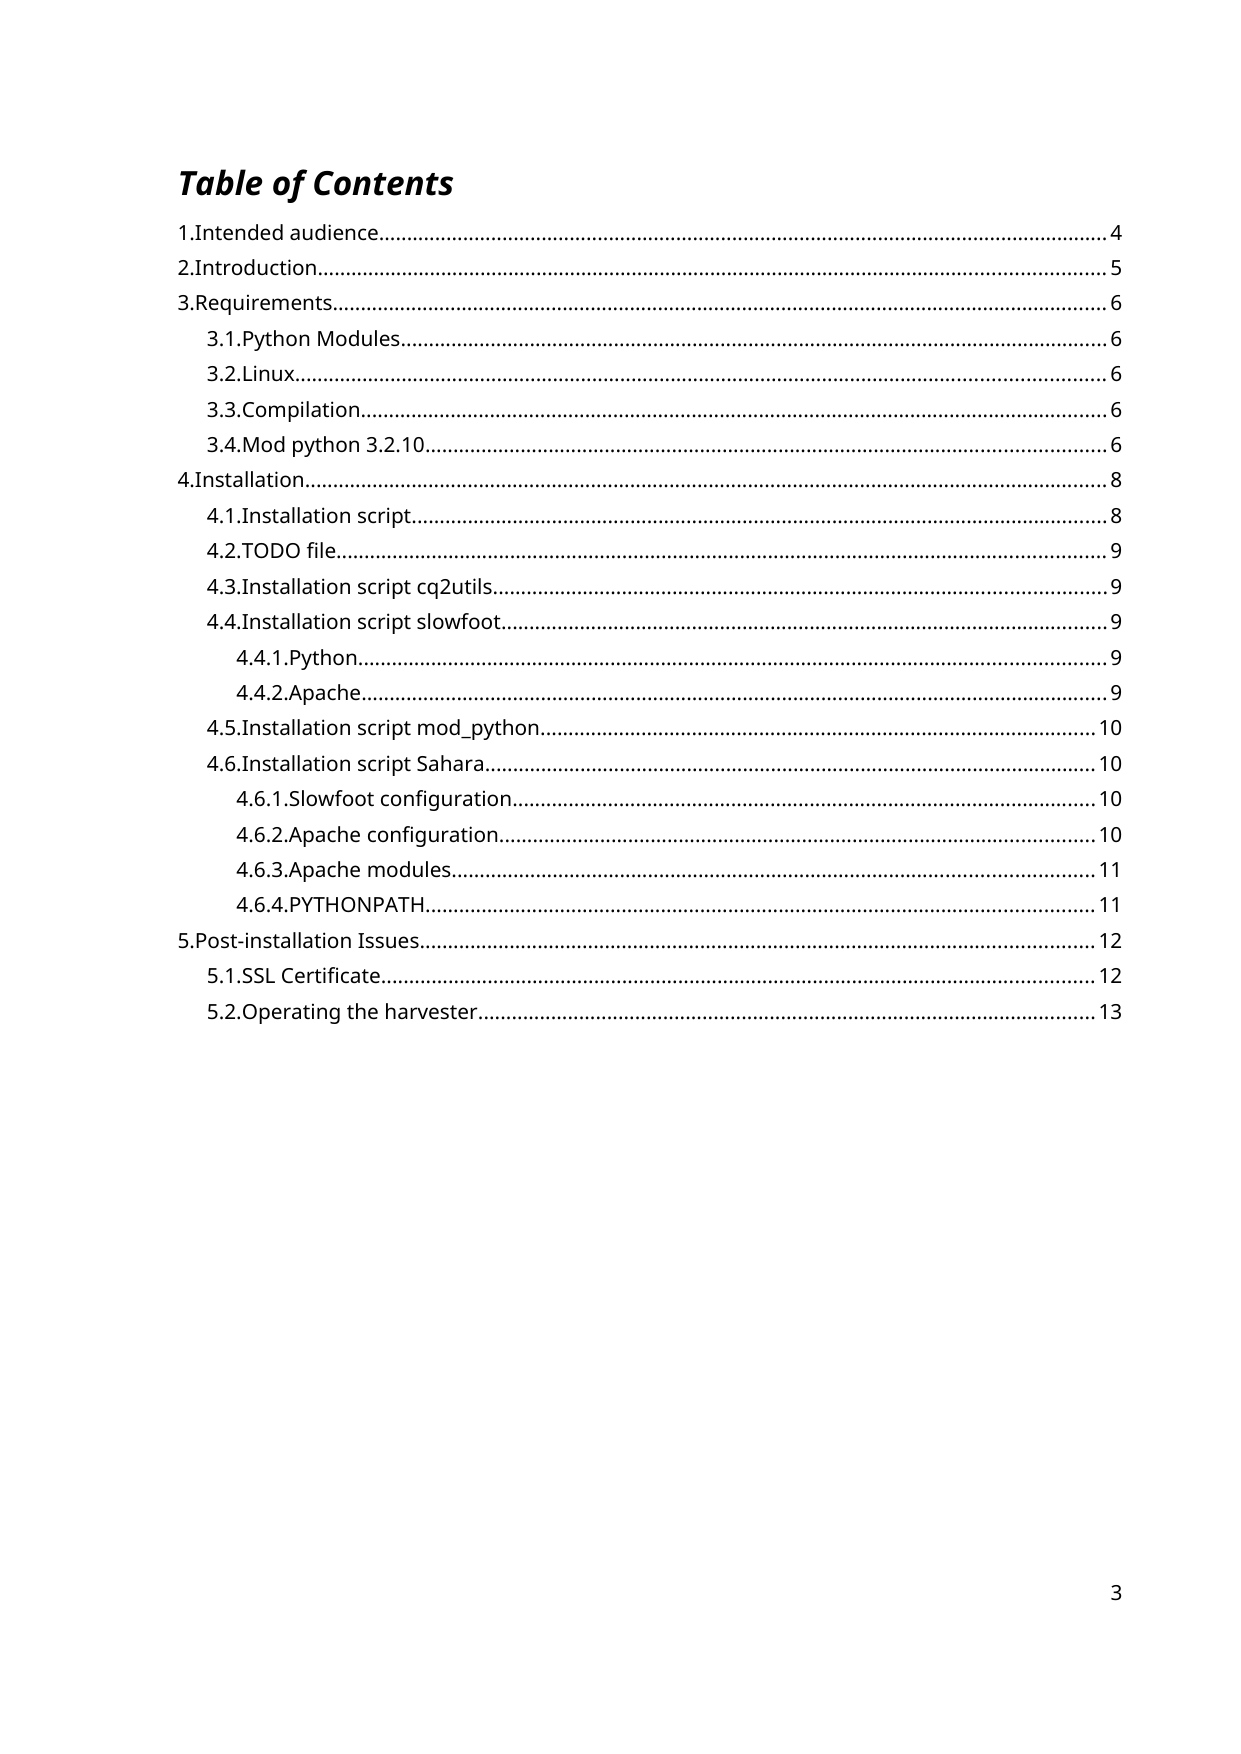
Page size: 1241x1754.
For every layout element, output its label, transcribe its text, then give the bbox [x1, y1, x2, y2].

text 4.4.2.Apache 9 [236, 671, 1122, 707]
text 3.3.Compilation 6 [207, 388, 1122, 423]
text 5.1.SSL Certificate 12 [207, 954, 1122, 990]
text 4.5.Installation script mod_python 10 [207, 707, 1122, 742]
text 4.6.Installation script Sahara 10 [207, 742, 1122, 777]
text 5.Post-installation Issues 12 [177, 919, 1122, 954]
text 3.Requirements 6 [177, 282, 1122, 317]
text 5.2.Operating the harvester 13 [207, 990, 1122, 1025]
text 3.1.Python Modules 6 [207, 317, 1122, 352]
text 4.4.1.Python 9 [236, 636, 1122, 671]
text 2.Introduction 5 [177, 246, 1122, 282]
text 1.Intended audience 4 [177, 211, 1122, 246]
text 4.3.Installation script cq2utils 9 [207, 565, 1122, 600]
text 4.1.Installation script 8 [207, 494, 1122, 529]
text 4.4.Installation script slowfoot 9 [207, 600, 1122, 636]
text 4.6.2.Apache configuration 10 [236, 813, 1122, 848]
text 3.4.Mod python 3.2.10 6 [207, 423, 1122, 459]
text 4.6.4.PYTHONPATH 11 [236, 884, 1122, 919]
subtitle Table of Contents [177, 159, 1122, 205]
text 4.6.1.Slowfoot configuration 10 [236, 777, 1122, 813]
text 3.2.Linux 6 [207, 352, 1122, 388]
text 4.6.3.Apache modules 11 [236, 848, 1122, 884]
text 4.Installation 8 [177, 459, 1122, 494]
text 4.2.TODO file 9 [207, 529, 1122, 565]
